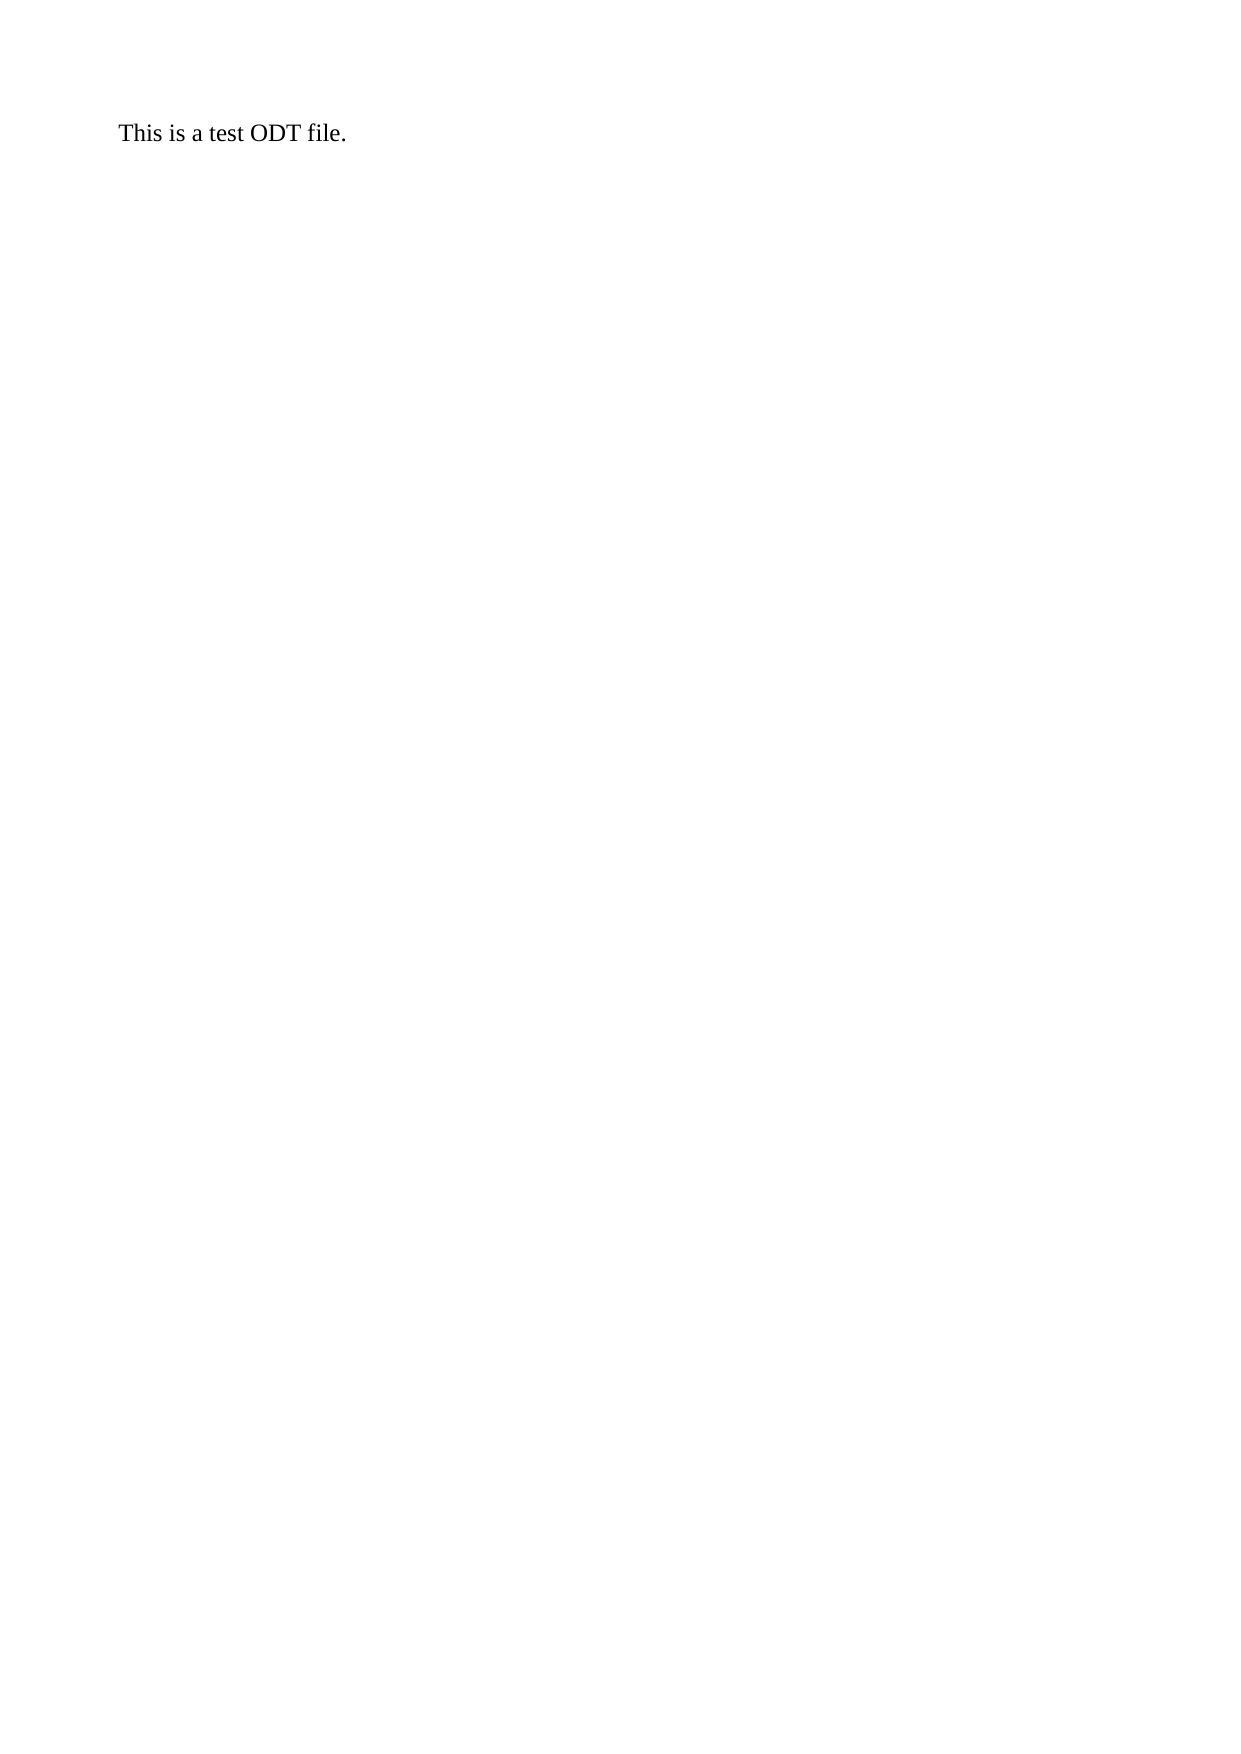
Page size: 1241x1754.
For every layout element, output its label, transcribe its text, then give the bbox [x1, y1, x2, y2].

text This is a test ODT file. [118, 118, 1122, 147]
